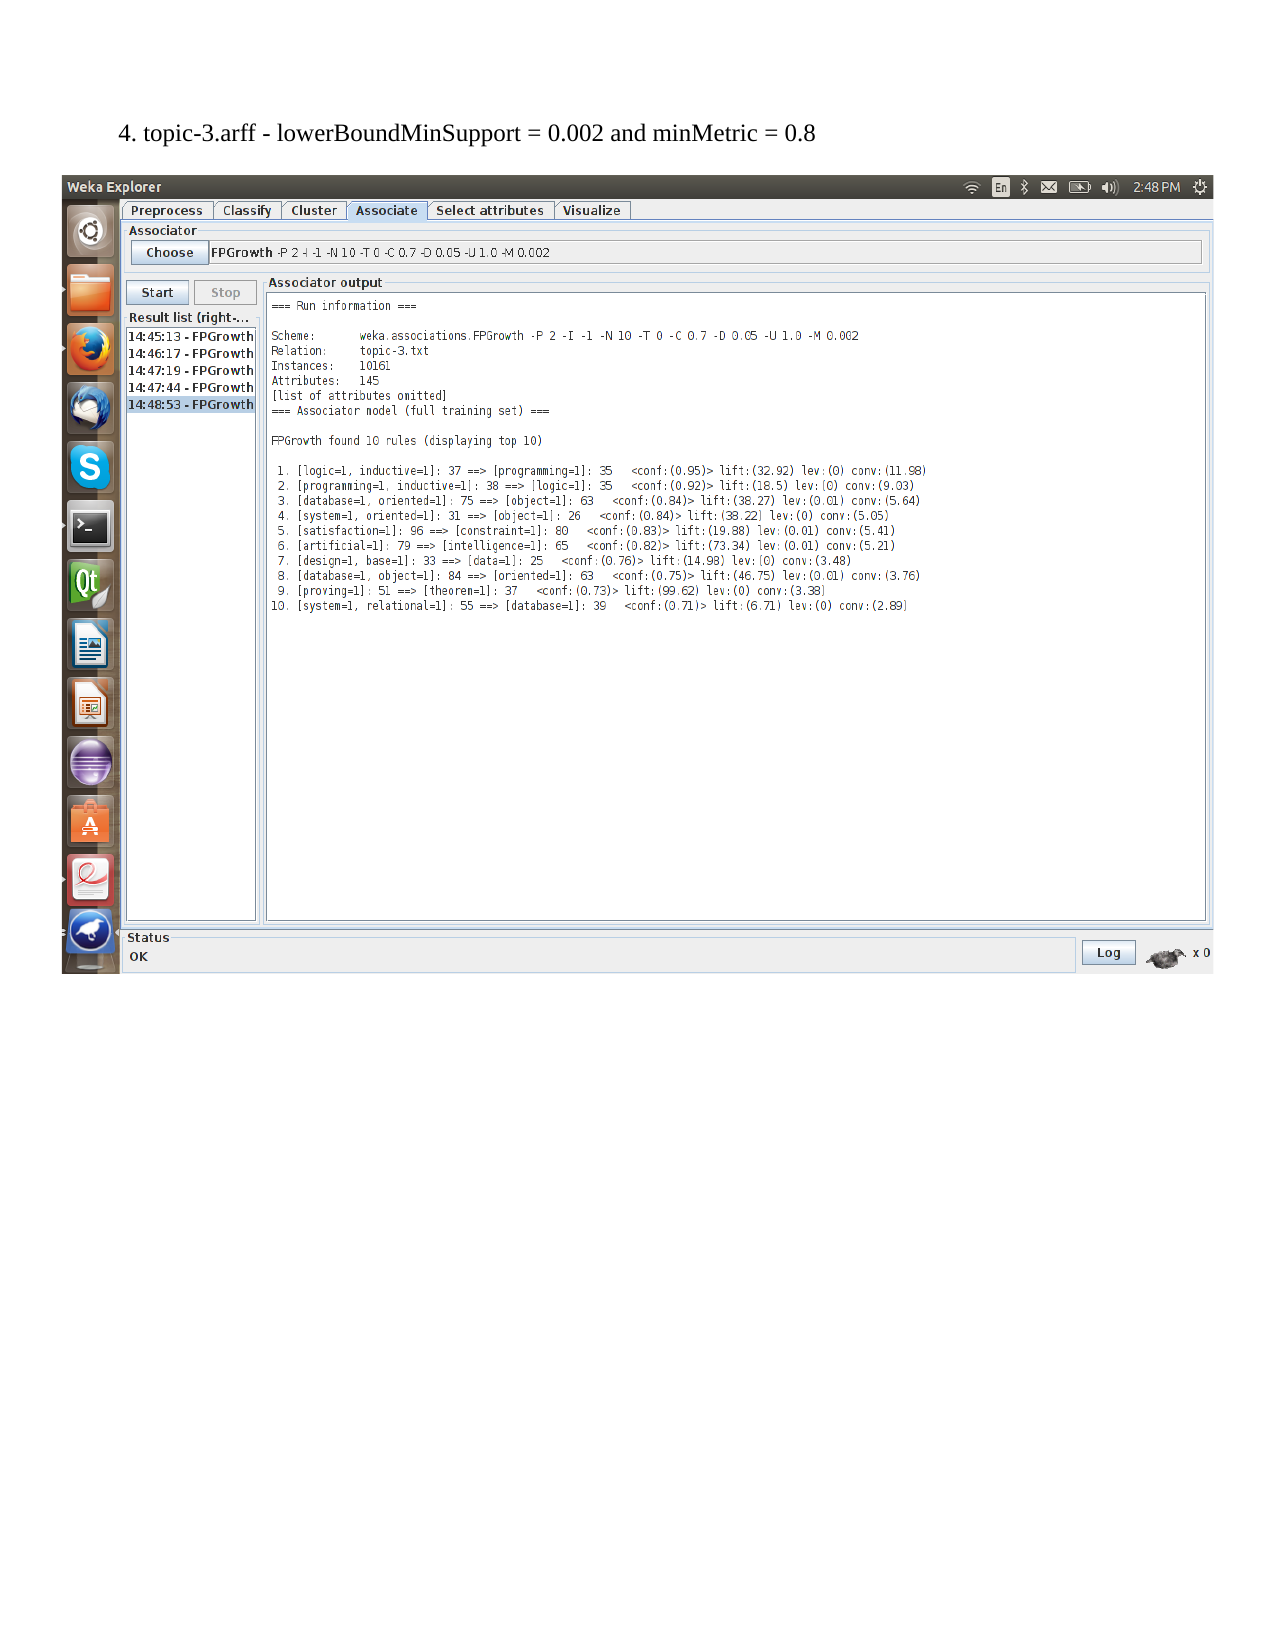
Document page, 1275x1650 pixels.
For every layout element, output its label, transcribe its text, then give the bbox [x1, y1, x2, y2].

picture [61, 175, 1214, 974]
text 4. topic-3.arff - lowerBoundMinSupport = 0.002 and minMetric = 0.8 [118, 118, 1157, 147]
